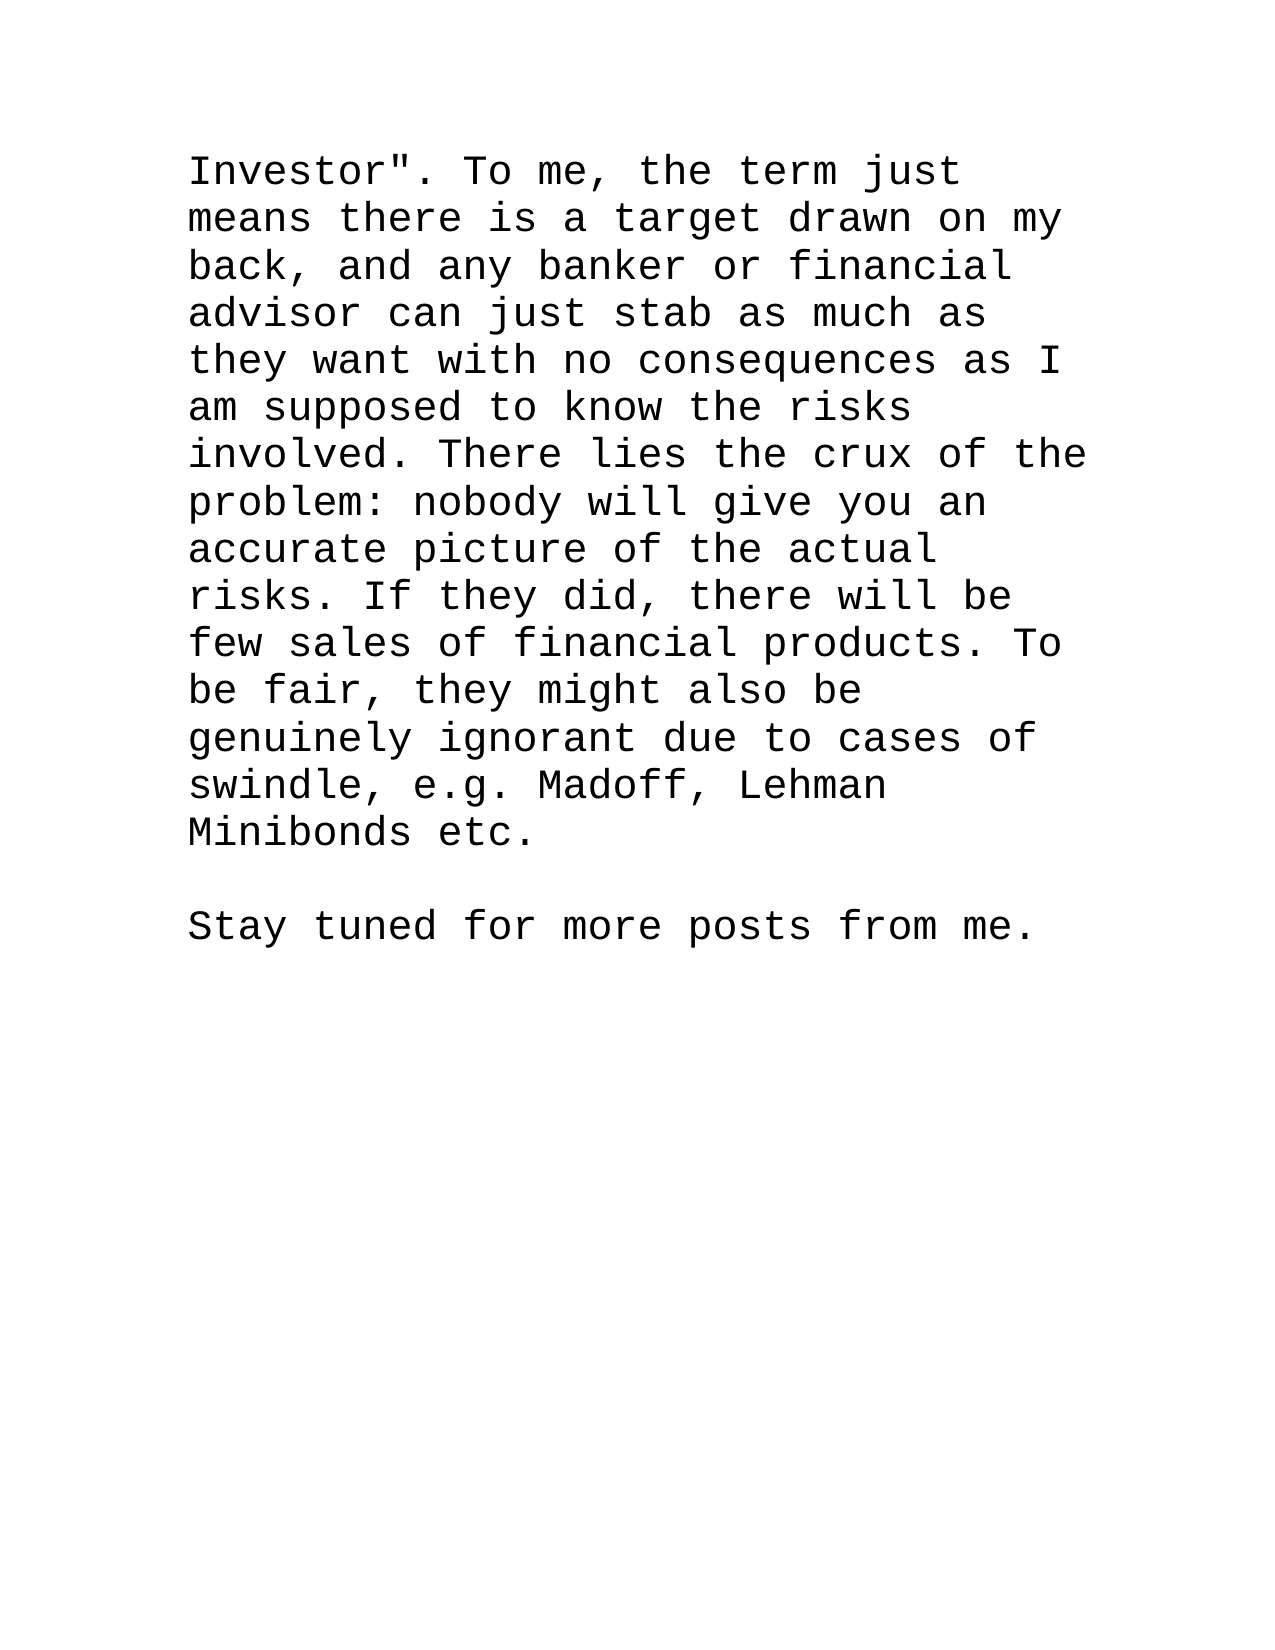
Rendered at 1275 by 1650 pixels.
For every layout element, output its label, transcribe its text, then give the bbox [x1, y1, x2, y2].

text Investor". To me, the term just means there is a target drawn on my back, and any banker or financial advisor can just stab as much as they want with no consequences as I am supposed to know the risks involved. There lies the crux of the problem: nobody will give you an accurate picture of the actual risks. If they did, there will be few sales of financial products. To be fair, they might also be genuinely ignorant due to cases of swindle, e.g. Madoff, Lehman Minibonds etc. [187, 150, 1087, 858]
text Stay tuned for more posts from me. [187, 905, 1087, 952]
